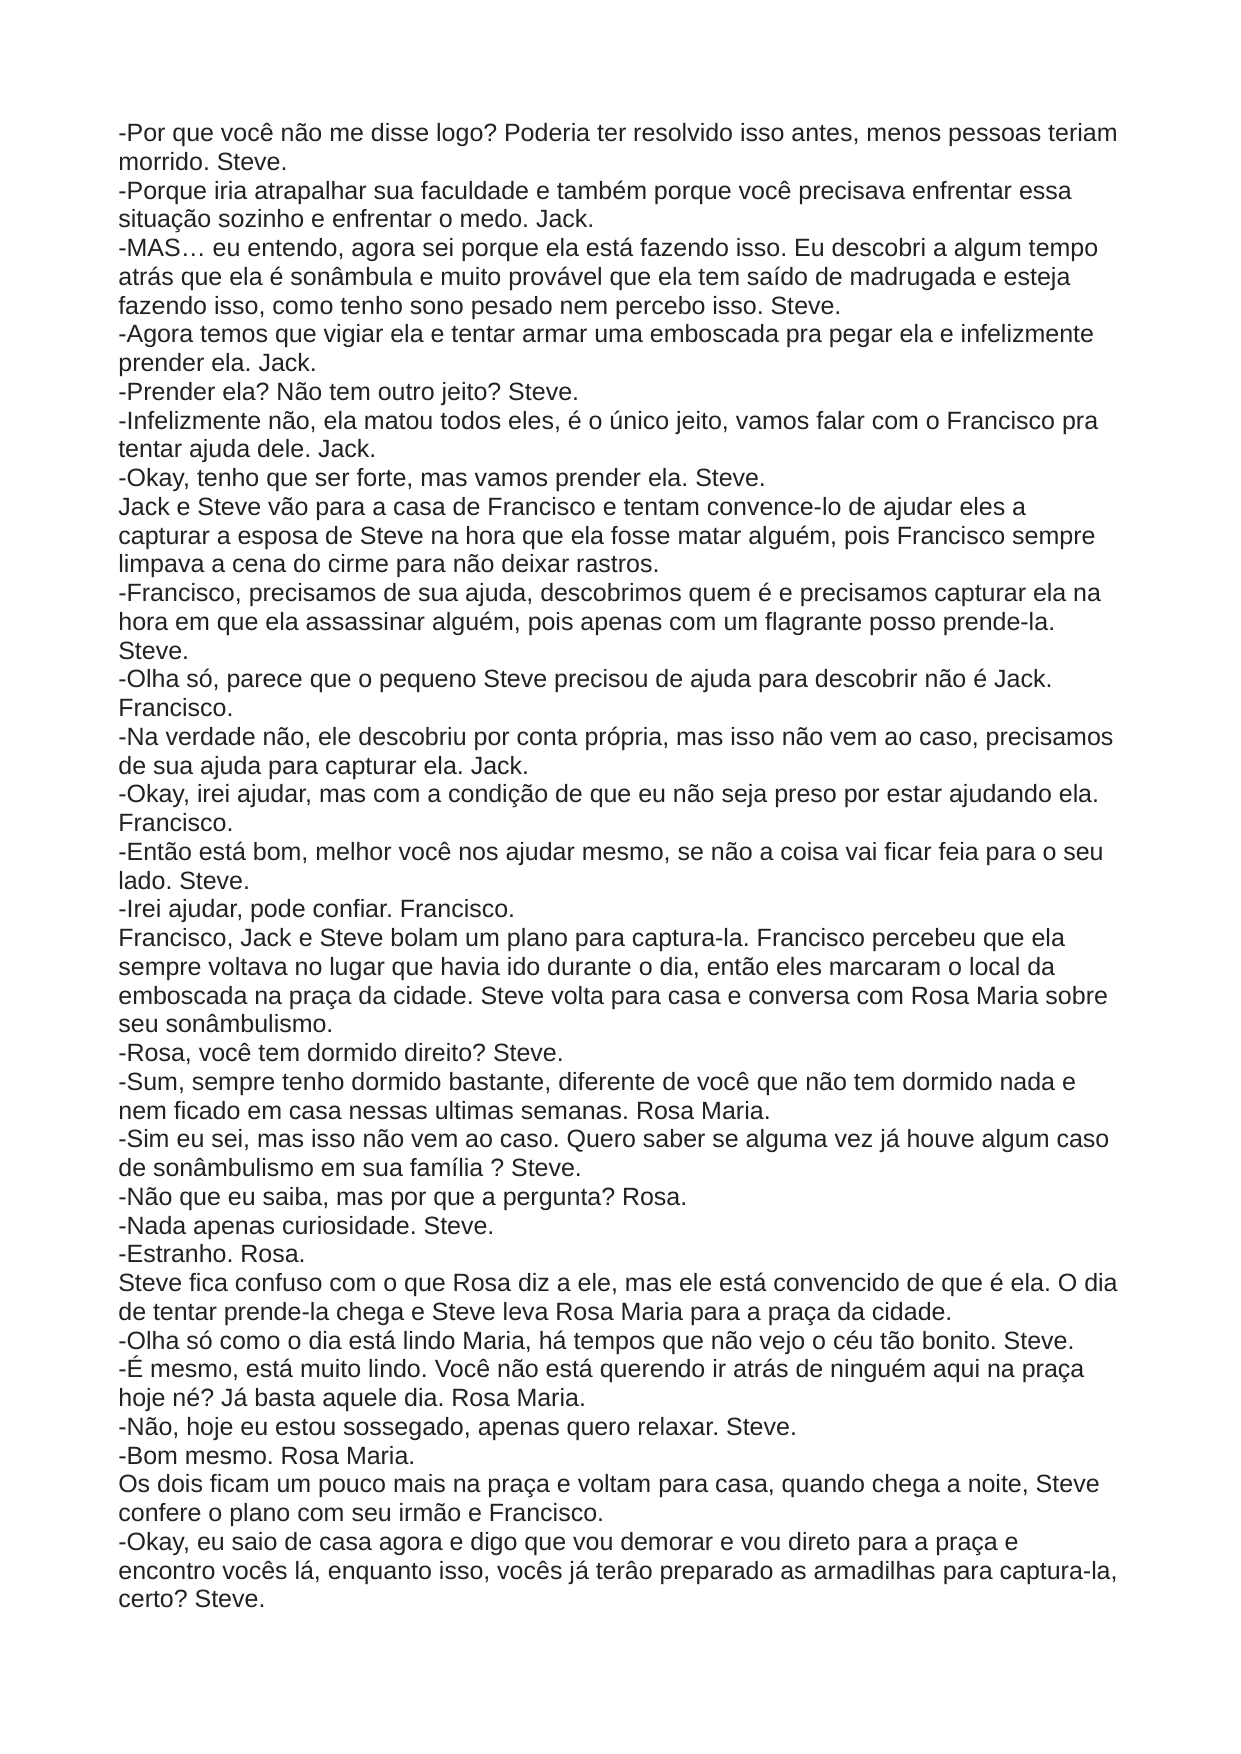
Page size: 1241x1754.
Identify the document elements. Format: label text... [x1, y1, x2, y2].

text -Sum, sempre tenho dormido bastante, diferente de você que não tem dormido nada e nem ficado em casa nessas ultimas semanas. Rosa Maria. [118, 1067, 1122, 1124]
text -Olha só, parece que o pequeno Steve precisou de ajuda para descobrir não é Jack. Francisco. [118, 664, 1122, 722]
text -Estranho. Rosa. [118, 1239, 1122, 1268]
text -Sim eu sei, mas isso não vem ao caso. Quero saber se alguma vez já houve algum caso de sonâmbulismo em sua família ? Steve. [118, 1124, 1122, 1182]
text -Porque iria atrapalhar sua faculdade e também porque você precisava enfrentar essa situação sozinho e enfrentar o medo. Jack. [118, 176, 1122, 233]
text -É mesmo, está muito lindo. Você não está querendo ir atrás de ninguém aqui na praça hoje né? Já basta aquele dia. Rosa Maria. [118, 1354, 1122, 1412]
text -Nada apenas curiosidade. Steve. [118, 1211, 1122, 1239]
text -Bom mesmo. Rosa Maria. [118, 1441, 1122, 1469]
text -Então está bom, melhor você nos ajudar mesmo, se não a coisa vai ficar feia para o seu lado. Steve. [118, 837, 1122, 894]
text -Por que você não me disse logo? Poderia ter resolvido isso antes, menos pessoas teriam morrido. Steve. [118, 118, 1122, 176]
text -Não que eu saiba, mas por que a pergunta? Rosa. [118, 1182, 1122, 1211]
text -Okay, eu saio de casa agora e digo que vou demorar e vou direto para a praça e encontro vocês lá, enquanto isso, vocês já terâo preparado as armadilhas para captura-la, certo? Steve. [118, 1527, 1122, 1613]
text -Francisco, precisamos de sua ajuda, descobrimos quem é e precisamos capturar ela na hora em que ela assassinar alguém, pois apenas com um flagrante posso prende-la. Steve. [118, 578, 1122, 664]
text -Olha só como o dia está lindo Maria, há tempos que não vejo o céu tão bonito. Steve. [118, 1326, 1122, 1354]
text -Rosa, você tem dormido direito? Steve. [118, 1038, 1122, 1067]
text -Prender ela? Não tem outro jeito? Steve. [118, 377, 1122, 406]
text Jack e Steve vão para a casa de Francisco e tentam convence-lo de ajudar eles a capturar a esposa de Steve na hora que ela fosse matar alguém, pois Francisco sempre limpava a cena do cirme para não deixar rastros. [118, 492, 1122, 578]
text -Não, hoje eu estou sossegado, apenas quero relaxar. Steve. [118, 1412, 1122, 1441]
text Steve fica confuso com o que Rosa diz a ele, mas ele está convencido de que é ela. O dia de tentar prende-la chega e Steve leva Rosa Maria para a praça da cidade. [118, 1268, 1122, 1326]
text -Na verdade não, ele descobriu por conta própria, mas isso não vem ao caso, precisamos de sua ajuda para capturar ela. Jack. [118, 722, 1122, 779]
text -Infelizmente não, ela matou todos eles, é o único jeito, vamos falar com o Francisco pra tentar ajuda dele. Jack. [118, 406, 1122, 463]
text Francisco, Jack e Steve bolam um plano para captura-la. Francisco percebeu que ela sempre voltava no lugar que havia ido durante o dia, então eles marcaram o local da emboscada na praça da cidade. Steve volta para casa e conversa com Rosa Maria sobre seu sonâmbulismo. [118, 923, 1122, 1038]
text -Agora temos que vigiar ela e tentar armar uma emboscada pra pegar ela e infelizmente prender ela. Jack. [118, 319, 1122, 377]
text Os dois ficam um pouco mais na praça e voltam para casa, quando chega a noite, Steve confere o plano com seu irmão e Francisco. [118, 1469, 1122, 1527]
text -Okay, tenho que ser forte, mas vamos prender ela. Steve. [118, 463, 1122, 492]
text -Irei ajudar, pode confiar. Francisco. [118, 894, 1122, 923]
text -MAS… eu entendo, agora sei porque ela está fazendo isso. Eu descobri a algum tempo atrás que ela é sonâmbula e muito provável que ela tem saído de madrugada e esteja fazendo isso, como tenho sono pesado nem percebo isso. Steve. [118, 233, 1122, 319]
text -Okay, irei ajudar, mas com a condição de que eu não seja preso por estar ajudando ela. Francisco. [118, 779, 1122, 837]
